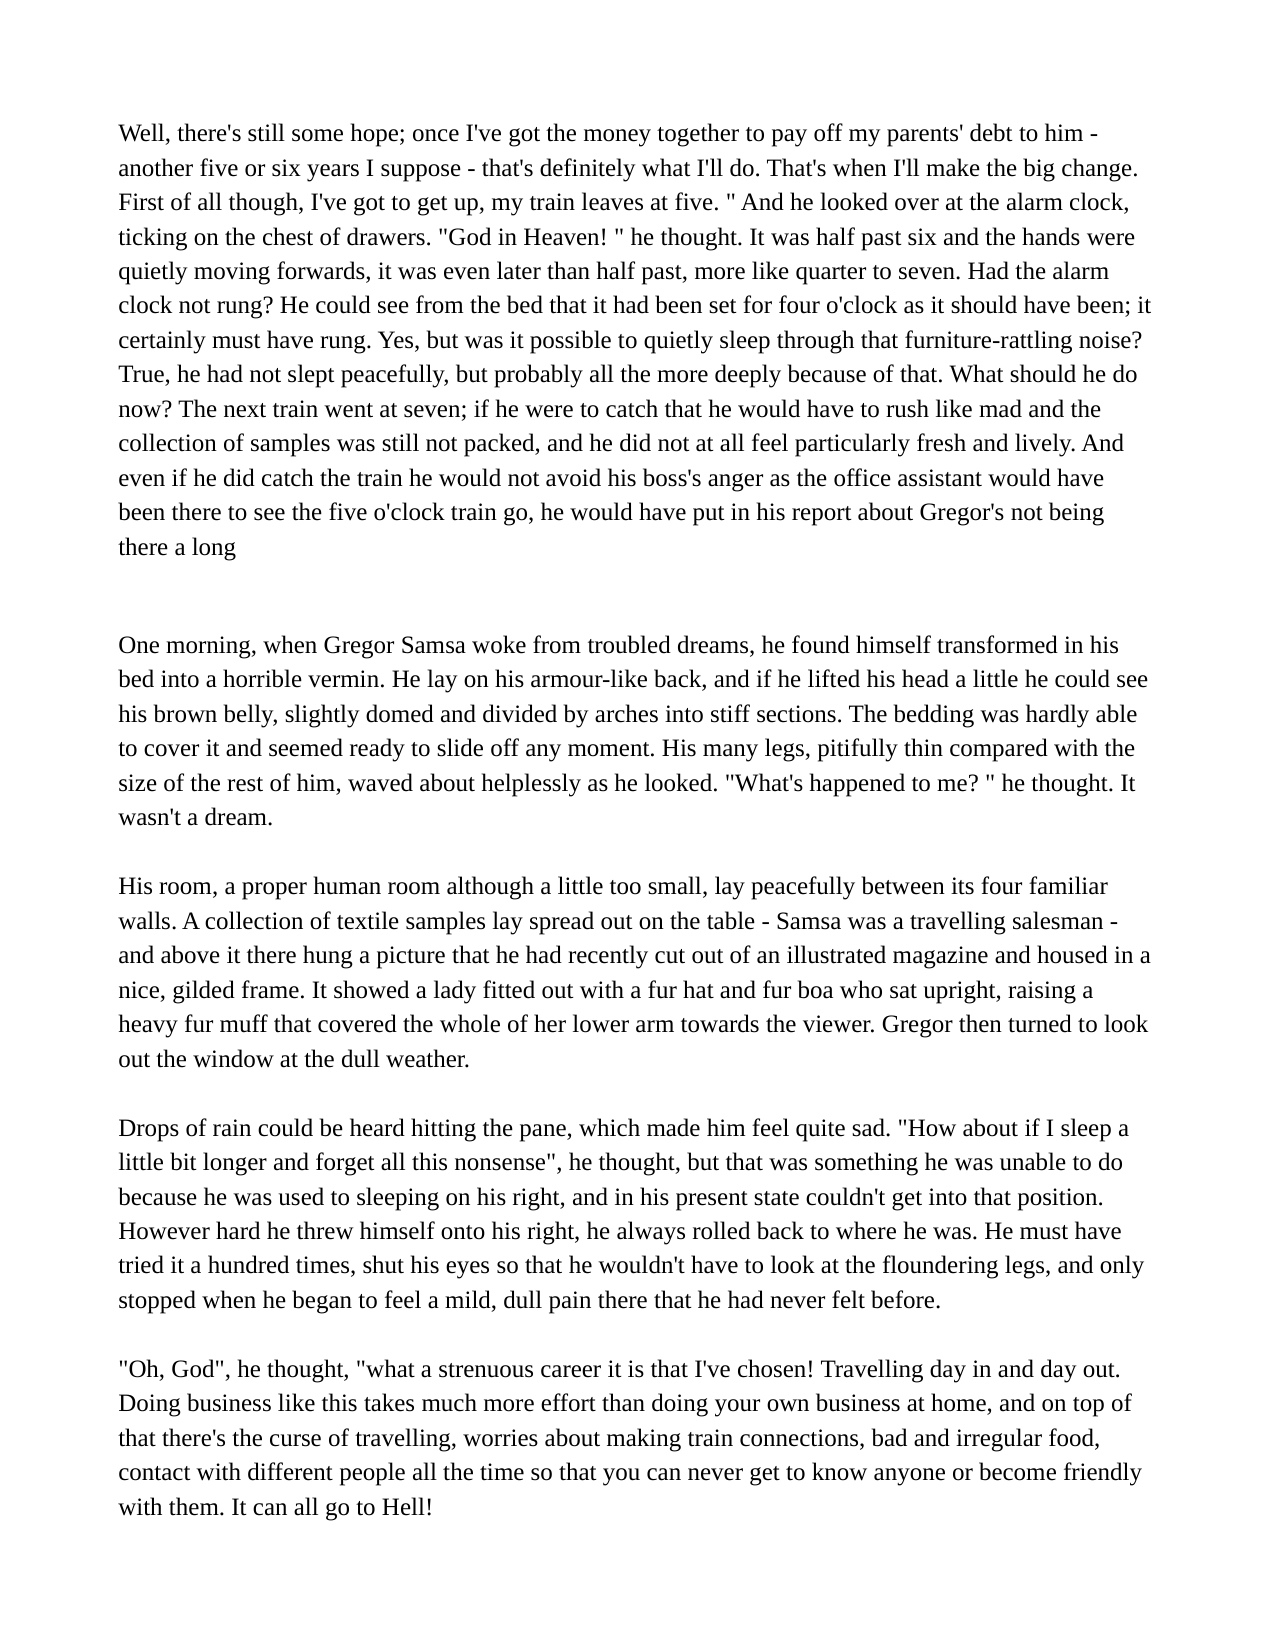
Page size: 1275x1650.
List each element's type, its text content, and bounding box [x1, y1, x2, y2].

text Well, there's still some hope; once I've got the money together to pay off my parents' debt to him - another five or six years I suppose - that's definitely what I'll do. That's when I'll make the big change. First of all though, I've got to get up, my train leaves at five. " And he looked over at the alarm clock, ticking on the chest of drawers. "God in Heaven! " he thought. It was half past six and the hands were quietly moving forwards, it was even later than half past, more like quarter to seven. Had the alarm clock not rung? He could see from the bed that it had been set for four o'clock as it should have been; it certainly must have rung. Yes, but was it possible to quietly sleep through that furniture-rattling noise? True, he had not slept peacefully, but probably all the more deeply because of that. What should he do now? The next train went at seven; if he were to catch that he would have to rush like mad and the collection of samples was still not packed, and he did not at all feel particularly fresh and lively. And even if he did catch the train he would not avoid his boss's anger as the office assistant would have been there to see the five o'clock train go, he would have put in his report about Gregor's not being there a long [118, 118, 1157, 561]
text One morning, when Gregor Samsa woke from troubled dreams, he found himself transformed in his bed into a horrible vermin. He lay on his armour-like back, and if he lifted his head a little he could see his brown belly, slightly domed and divided by arches into stiff sections. The bedding was hardly able to cover it and seemed ready to slide off any moment. His many legs, pitifully thin compared with the size of the rest of him, waved about helplessly as he looked. "What's happened to me? " he thought. It wasn't a dream. His room, a proper human room although a little too small, lay peacefully between its four familiar walls. A collection of textile samples lay spread out on the table - Samsa was a travelling salesman - and above it there hung a picture that he had recently cut out of an illustrated magazine and housed in a nice, gilded frame. It showed a lady fitted out with a fur hat and fur boa who sat upright, raising a heavy fur muff that covered the whole of her lower arm towards the viewer. Gregor then turned to look out the window at the dull weather. Drops of rain could be heard hitting the pane, which made him feel quite sad. "How about if I sleep a little bit longer and forget all this nonsense", he thought, but that was something he was unable to do because he was used to sleeping on his right, and in his present state couldn't get into that position. However hard he threw himself onto his right, he always rolled back to where he was. He must have tried it a hundred times, shut his eyes so that he wouldn't have to look at the floundering legs, and only stopped when he began to feel a mild, dull pain there that he had never felt before. "Oh, God", he thought, "what a strenuous career it is that I've chosen! Travelling day in and day out. Doing business like this takes much more effort than doing your own business at home, and on top of that there's the curse of travelling, worries about making train connections, bad and irregular food, contact with different people all the time so that you can never get to know anyone or become friendly with them. It can all go to Hell! [118, 630, 1157, 1521]
